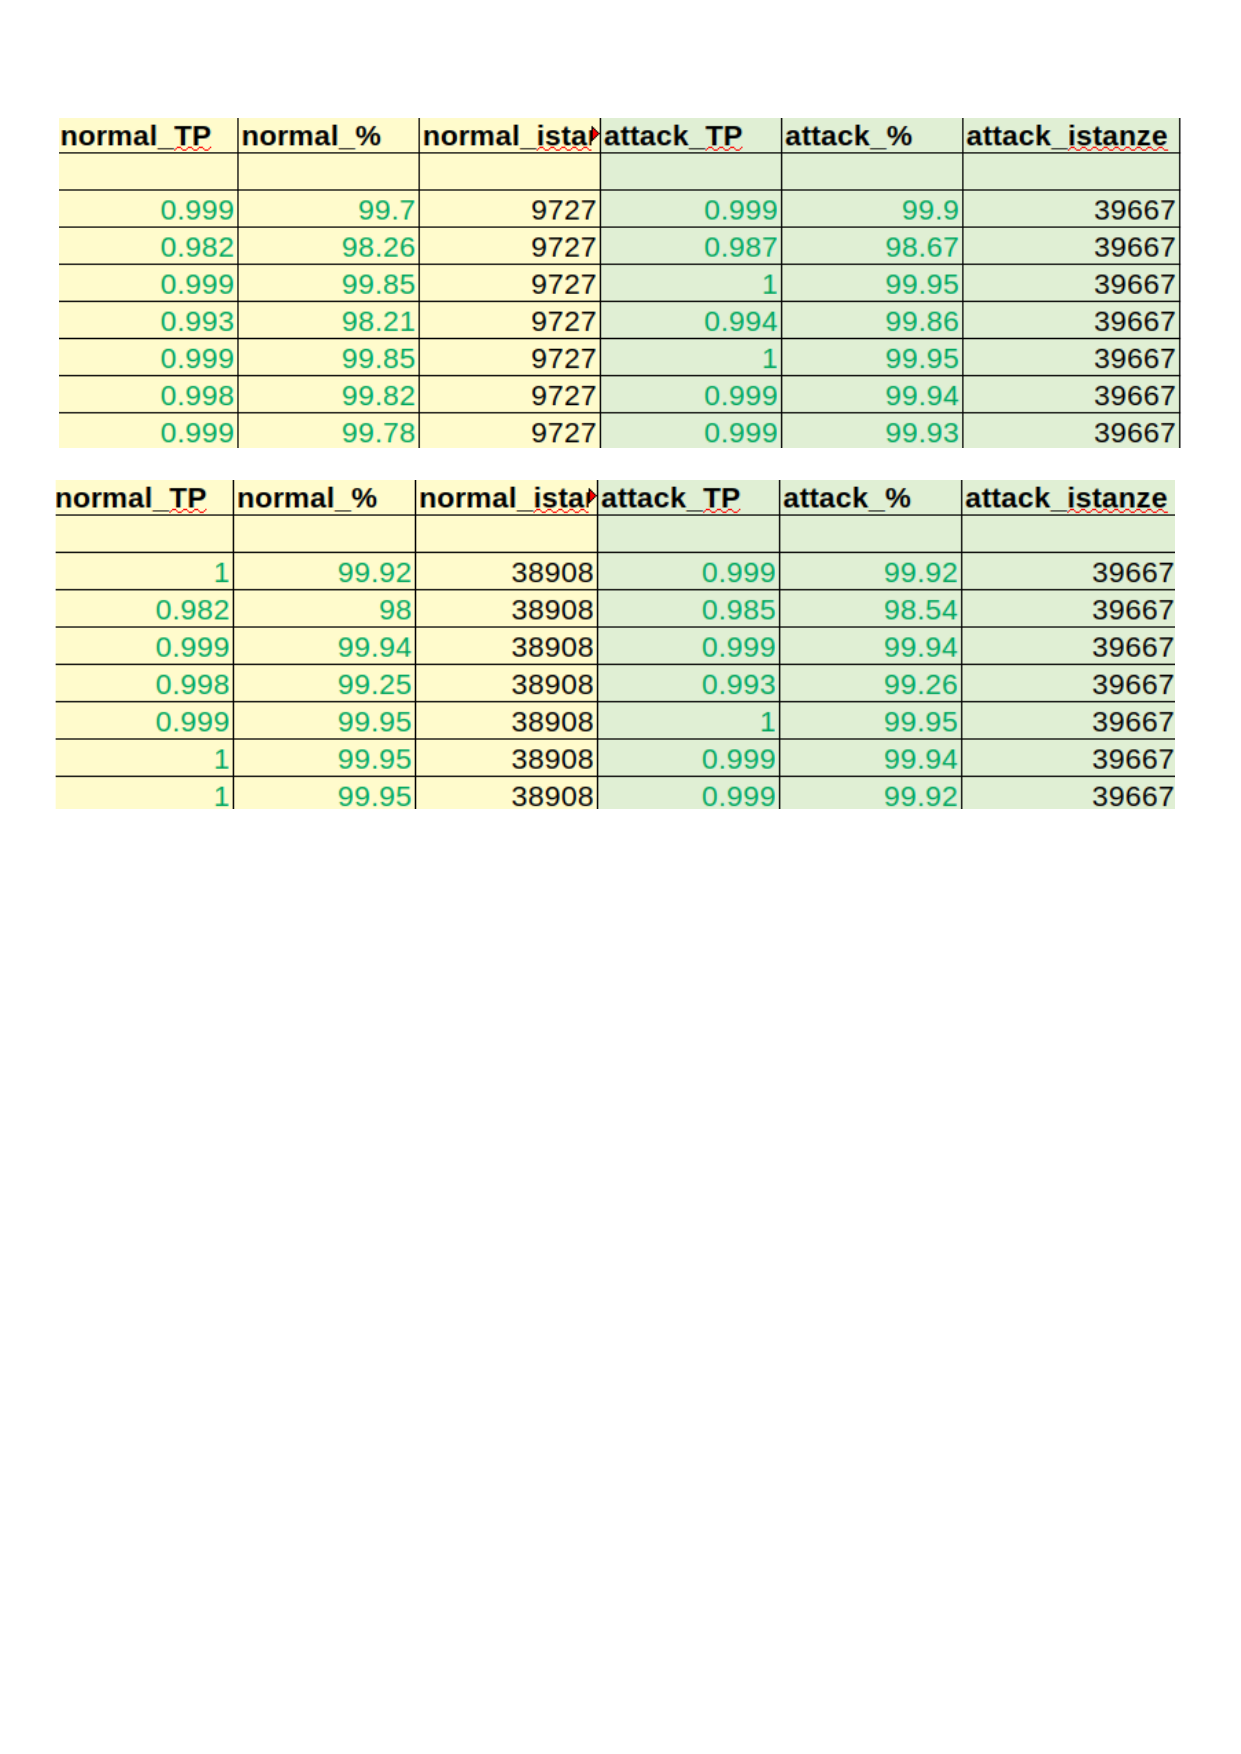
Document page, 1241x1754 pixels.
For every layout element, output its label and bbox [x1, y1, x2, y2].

picture [55, 480, 1175, 809]
picture [59, 118, 1182, 448]
